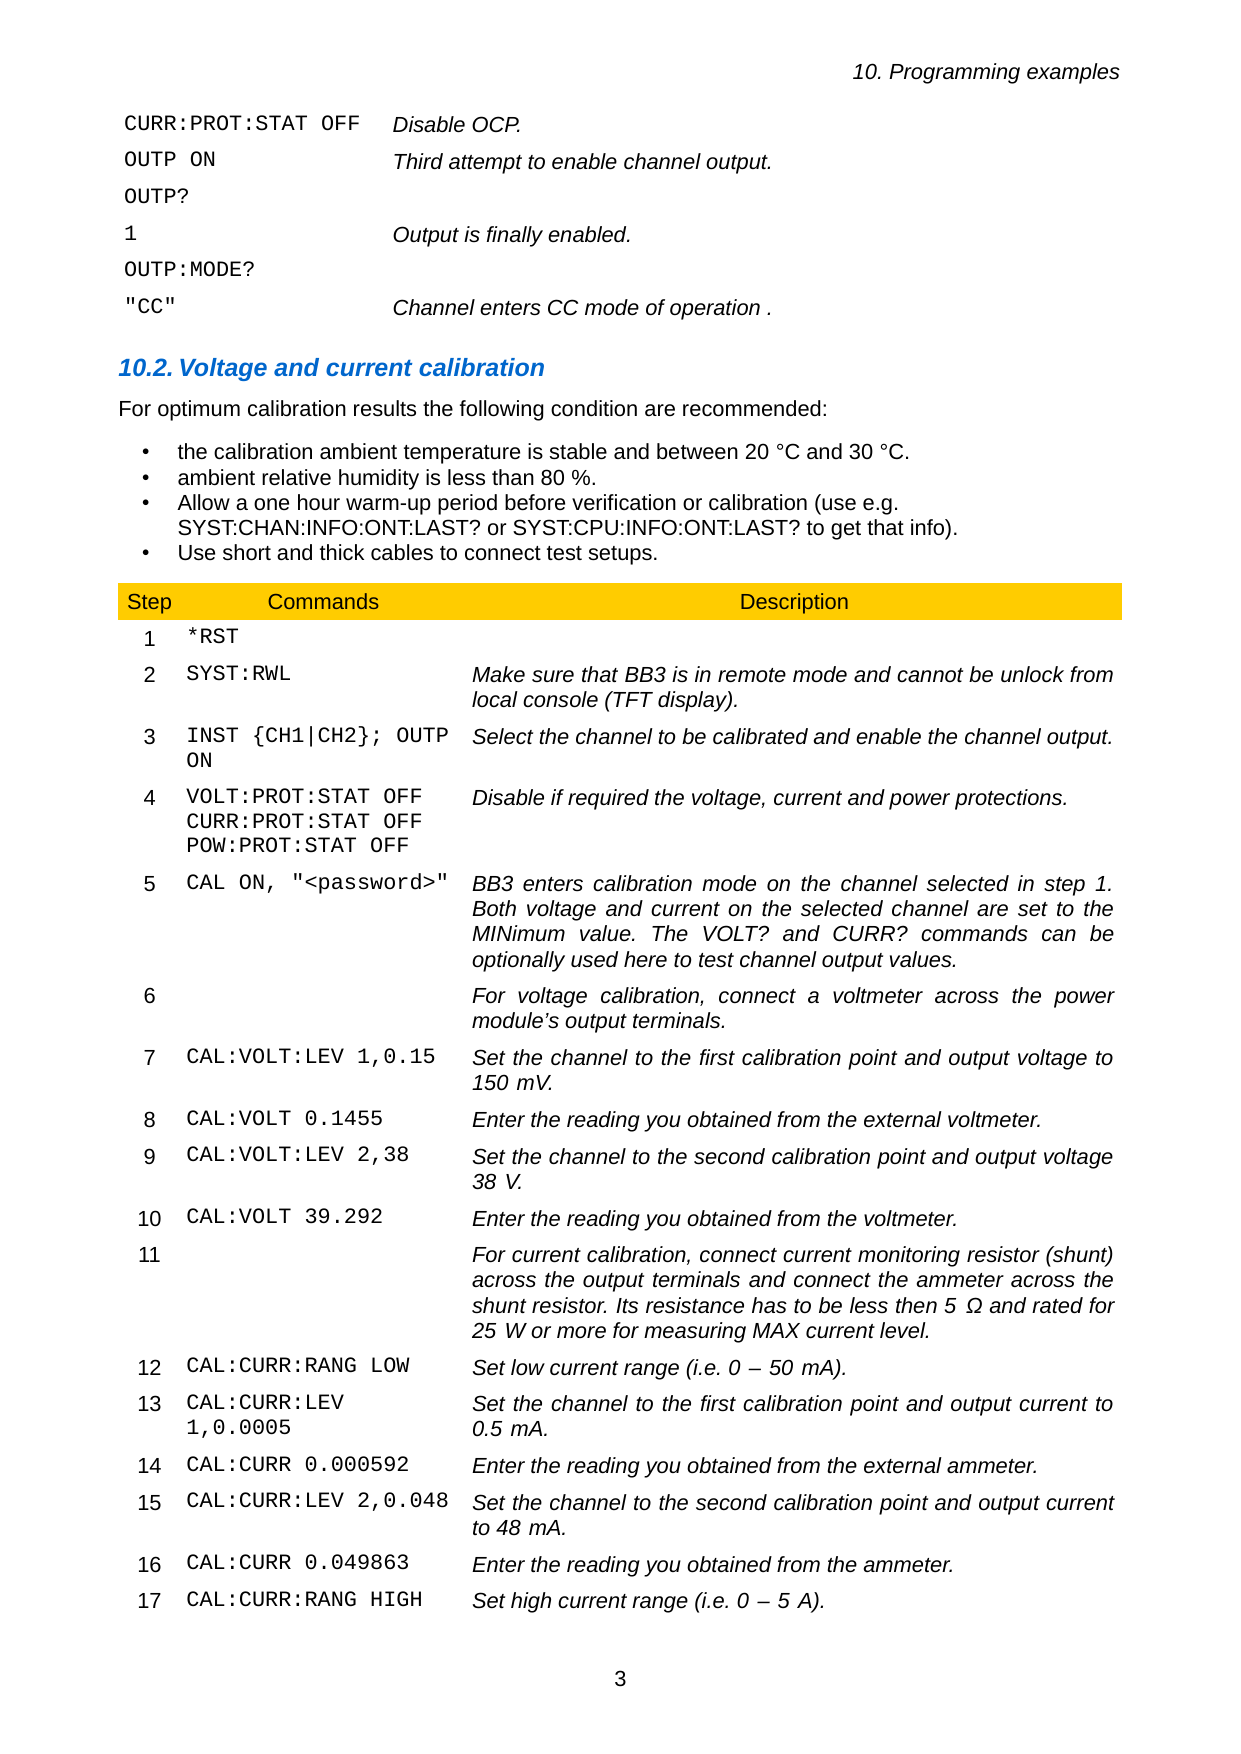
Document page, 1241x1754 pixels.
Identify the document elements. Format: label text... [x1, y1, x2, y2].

table_cell OUTP? [118, 180, 387, 216]
table_cell 17 [118, 1583, 180, 1619]
table_cell 13 [118, 1385, 180, 1447]
table_cell Set high current range (i.e. 0 – 5 A). [466, 1583, 1122, 1619]
table_cell CAL:CURR:LEV 2,0.048 [180, 1484, 466, 1546]
table_cell Set the channel to the first calibration point and output voltage to 150 mV. [466, 1039, 1122, 1101]
table_cell CAL:VOLT 0.1455 [180, 1101, 466, 1138]
subtitle Voltage and current calibration [118, 353, 1122, 382]
table_cell Enter the reading you obtained from the external ammeter. [466, 1447, 1122, 1484]
table_cell [180, 1236, 466, 1349]
table_cell CAL ON, "<password>" [180, 865, 466, 977]
table_cell [387, 180, 1122, 216]
table_cell INST {CH1|CH2}; OUTP ON [180, 718, 466, 779]
table_cell Set the channel to the second calibration point and output voltage 38 V. [466, 1138, 1122, 1200]
table_cell Disable if required the voltage, current and power protections. [466, 779, 1122, 865]
table_cell *RST [180, 620, 466, 656]
table_cell OUTP:MODE? [118, 253, 387, 289]
table_cell CAL:VOLT:LEV 2,38 [180, 1138, 466, 1200]
table_cell 12 [118, 1349, 180, 1385]
table_cell [387, 253, 1122, 289]
table_cell 14 [118, 1447, 180, 1484]
table_cell Set the channel to the first calibration point and output current to 0.5 mA. [466, 1385, 1122, 1447]
table_cell BB3 enters calibration mode on the channel selected in step 1. Both voltage and current on the selected channel are set to the MINimum value. The VOLT? and CURR? commands can be optionally used here to test channel output values. [466, 865, 1122, 977]
table_cell OUTP ON [118, 143, 387, 179]
table_cell [466, 620, 1122, 656]
table_cell Output is finally enabled. [387, 216, 1122, 253]
table_cell SYST:RWL [180, 656, 466, 718]
list Allow a one hour warm-up period before verification or calibration (use e.g. SYST:CHAN:INFO:ONT:LAST? or SYST:CPU:INFO:ONT:LAST? to get that info). [142, 490, 1110, 540]
list Use short and thick cables to connect test setups. [142, 540, 1110, 565]
table_cell 9 [118, 1138, 180, 1200]
table_cell Set the channel to the second calibration point and output current to 48 mA. [466, 1484, 1122, 1546]
table_header Description [466, 583, 1122, 620]
table_cell 11 [118, 1236, 180, 1349]
table_cell 2 [118, 656, 180, 718]
table_cell 8 [118, 1101, 180, 1138]
table_cell Make sure that BB3 is in remote mode and cannot be unlock from local console (TFT display). [466, 656, 1122, 718]
table_cell Enter the reading you obtained from the ammeter. [466, 1546, 1122, 1582]
table_cell Disable OCP. [387, 106, 1122, 143]
list ambient relative humidity is less than 80 %. [142, 464, 1110, 490]
table_cell Channel enters CC mode of operation . [387, 290, 1122, 326]
table_cell CAL:CURR 0.000592 [180, 1447, 466, 1484]
table_cell CAL:VOLT:LEV 1,0.15 [180, 1039, 466, 1101]
table_cell CAL:CURR:LEV 1,0.0005 [180, 1385, 466, 1447]
table_cell Enter the reading you obtained from the external voltmeter. [466, 1101, 1122, 1138]
table_cell For voltage calibration, connect a voltmeter across the power module’s output terminals. [466, 978, 1122, 1039]
table_cell VOLT:PROT:STAT OFF CURR:PROT:STAT OFF POW:PROT:STAT OFF [180, 779, 466, 865]
table_cell [180, 978, 466, 1039]
table_cell "CC" [118, 290, 387, 326]
list the calibration ambient temperature is stable and between 20 °C and 30 °C. [142, 439, 1110, 464]
table_cell 10 [118, 1200, 180, 1236]
table_cell 1 [118, 620, 180, 656]
table_cell CAL:VOLT 39.292 [180, 1200, 466, 1236]
table_cell 6 [118, 978, 180, 1039]
table_cell CAL:CURR 0.049863 [180, 1546, 466, 1582]
table_cell CAL:CURR:RANG HIGH [180, 1583, 466, 1619]
table_cell 3 [118, 718, 180, 779]
table_cell 5 [118, 865, 180, 977]
table_cell 15 [118, 1484, 180, 1546]
table_header Commands [180, 583, 466, 620]
table_cell Select the channel to be calibrated and enable the channel output. [466, 718, 1122, 779]
table_cell 4 [118, 779, 180, 865]
table_cell Third attempt to enable channel output. [387, 143, 1122, 179]
table_cell 7 [118, 1039, 180, 1101]
text For optimum calibration results the following condition are recommended: [118, 396, 1122, 422]
table_cell For current calibration, connect current monitoring resistor (shunt) across the output terminals and connect the ammeter across the shunt resistor. Its resistance has to be less then 5 Ω and rated for 25 W or more for measuring MAX current level. [466, 1236, 1122, 1349]
table_cell CAL:CURR:RANG LOW [180, 1349, 466, 1385]
table_header Step [118, 583, 180, 620]
table_cell Enter the reading you obtained from the voltmeter. [466, 1200, 1122, 1236]
table_cell Set low current range (i.e. 0 – 50 mA). [466, 1349, 1122, 1385]
table_cell 16 [118, 1546, 180, 1582]
table_cell 1 [118, 216, 387, 253]
table_cell CURR:PROT:STAT OFF [118, 106, 387, 143]
